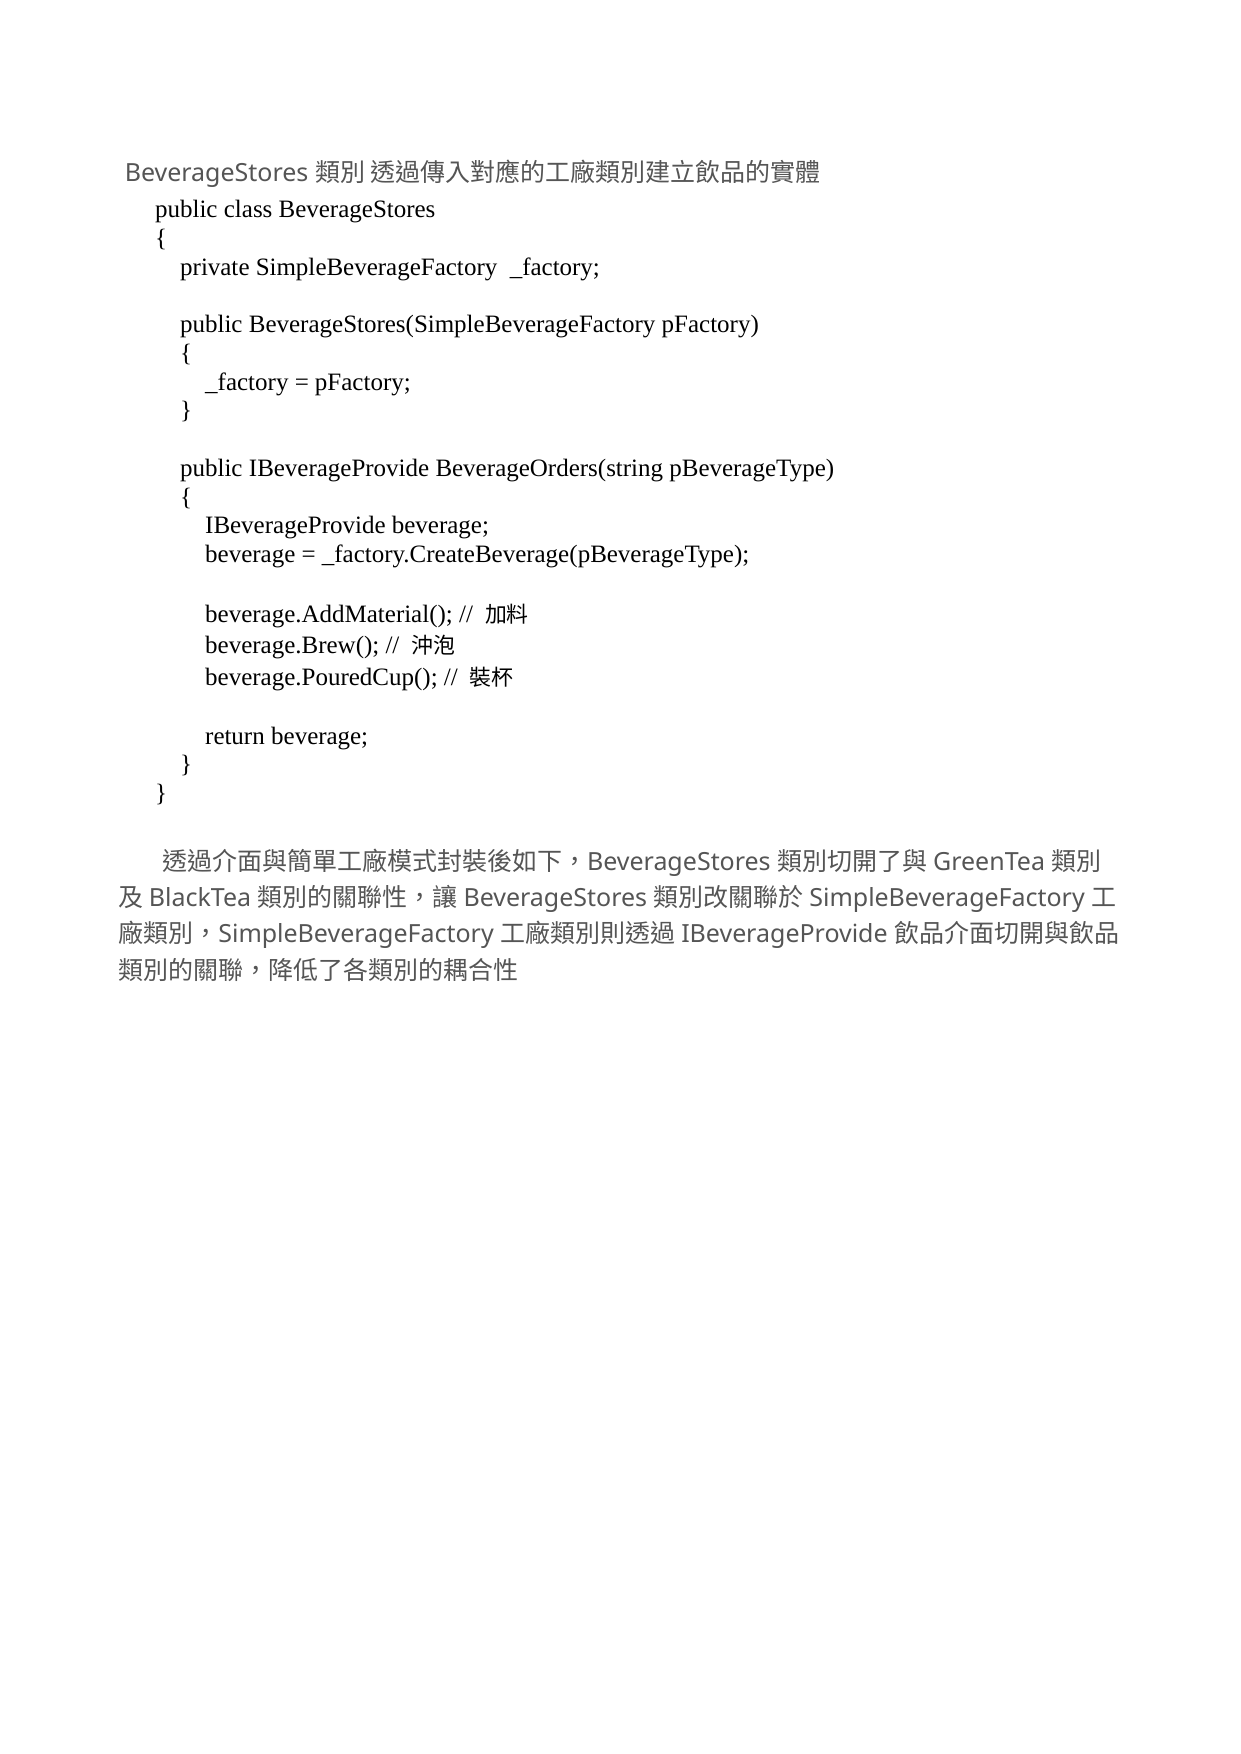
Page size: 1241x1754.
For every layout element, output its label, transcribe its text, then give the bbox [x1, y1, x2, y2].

text 透過介面與簡單工廠模式封裝後如下，BeverageStores 類別切開了與 GreenTea 類別及 BlackTea 類別的關聯性，讓 BeverageStores 類別改關聯於 SimpleBeverageFactory 工廠類別，SimpleBeverageFactory 工廠類別則透過 IBeverageProvide 飲品介面切開與飲品類別的關聯，降低了各類別的耦合性 [118, 841, 1122, 986]
text BeverageStores 類別 透過傳入對應的工廠類別建立飲品的實體 [118, 152, 1122, 189]
